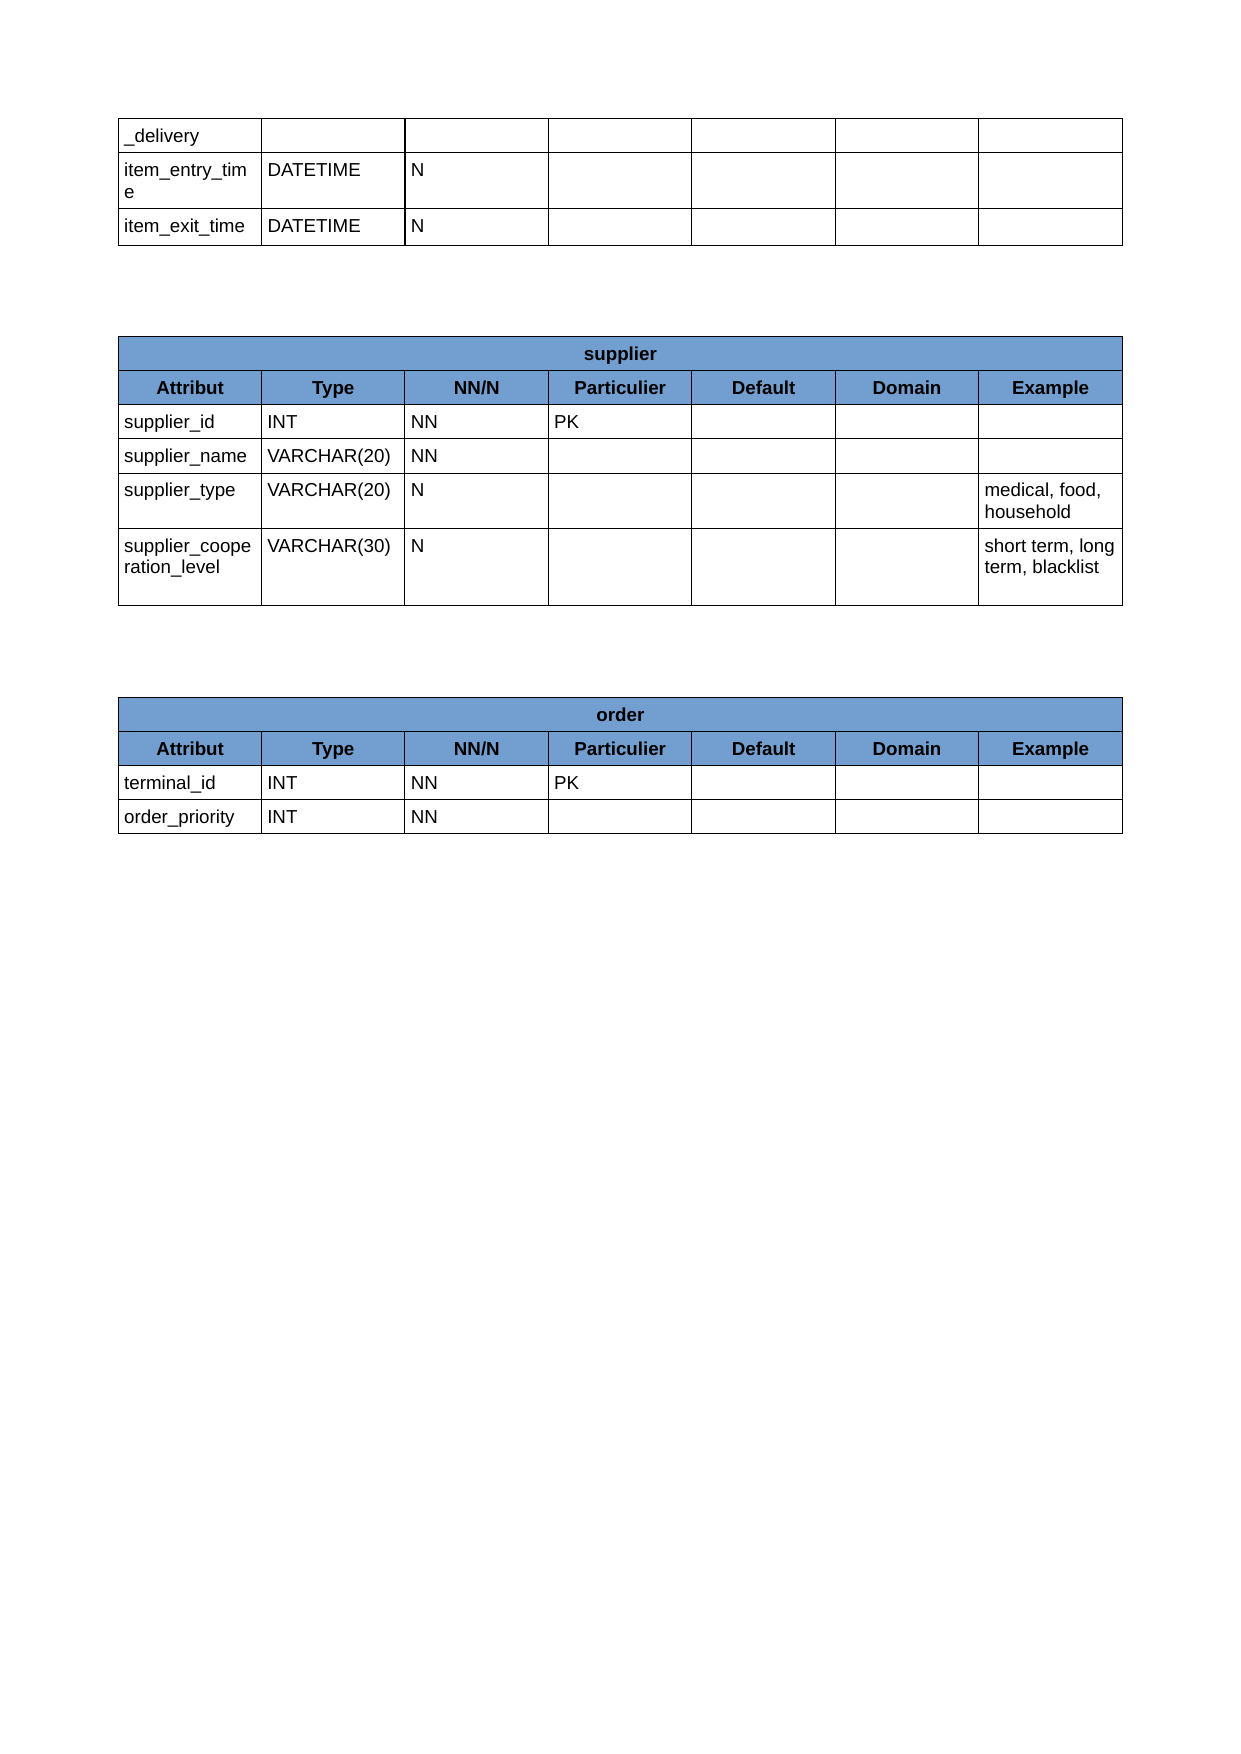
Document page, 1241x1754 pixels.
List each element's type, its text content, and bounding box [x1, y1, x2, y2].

table_cell DATETIME [262, 209, 404, 244]
table_cell [692, 209, 835, 244]
table_cell [836, 209, 978, 244]
table_cell [979, 209, 1122, 244]
table_cell [836, 529, 978, 605]
table_cell [836, 119, 978, 152]
table_cell [836, 800, 978, 833]
table_cell [979, 119, 1122, 152]
table_cell supplier_type [119, 474, 261, 528]
table_cell [979, 766, 1122, 799]
table_cell NN [405, 439, 548, 472]
table_cell [836, 153, 978, 208]
table_cell Particulier [549, 732, 691, 765]
table_cell VARCHAR(20) [262, 439, 404, 472]
table_cell [692, 439, 835, 472]
table_cell [549, 439, 691, 472]
table_cell [549, 209, 691, 244]
table_cell N [406, 153, 548, 208]
table_cell NN [405, 800, 548, 833]
table_cell [692, 474, 835, 528]
table_cell terminal_id [119, 766, 261, 799]
table_cell NN [405, 766, 548, 799]
table_cell item_exit_time [119, 209, 261, 244]
table_cell supplier_cooperation_level [119, 529, 261, 605]
table_cell Particulier [549, 371, 691, 404]
table_cell NN/N [405, 371, 548, 404]
table_cell [692, 529, 835, 605]
table_cell INT [262, 766, 404, 799]
table_cell VARCHAR(30) [262, 529, 404, 605]
table_cell [836, 766, 978, 799]
table_cell [549, 800, 691, 833]
table_cell item_entry_time [119, 153, 261, 208]
table_cell [692, 800, 835, 833]
table_cell order_priority [119, 800, 261, 833]
table_cell [979, 800, 1122, 833]
table_cell [979, 153, 1122, 208]
table_cell [836, 439, 978, 472]
table_cell PK [549, 766, 691, 799]
table_cell INT [262, 800, 404, 833]
table_cell PK [549, 405, 691, 438]
table_cell Domain [836, 371, 978, 404]
table_header order [119, 698, 1122, 731]
table_cell [836, 405, 978, 438]
table_cell NN [405, 405, 548, 438]
table_cell Attribut [119, 732, 261, 765]
table_cell [692, 766, 835, 799]
table_cell [406, 119, 548, 152]
table_cell Example [979, 371, 1122, 404]
table_cell [836, 474, 978, 528]
table_cell [692, 119, 835, 152]
table_cell Example [979, 732, 1122, 765]
table_cell VARCHAR(20) [262, 474, 404, 528]
table_cell DATETIME [262, 153, 404, 208]
table_cell Type [262, 371, 404, 404]
table_cell Type [262, 732, 404, 765]
table_cell Attribut [119, 371, 261, 404]
table_cell Default [692, 371, 835, 404]
table_cell INT [262, 405, 404, 438]
table_cell [549, 474, 691, 528]
table_cell [979, 439, 1122, 472]
table_cell [692, 153, 835, 208]
table_header supplier [119, 337, 1122, 370]
table_cell [549, 119, 691, 152]
table_cell _delivery [119, 119, 261, 152]
table_cell supplier_name [119, 439, 261, 472]
table_cell [549, 153, 691, 208]
table_cell [262, 119, 404, 152]
table_cell NN/N [405, 732, 548, 765]
table_cell [549, 529, 691, 605]
table_cell N [406, 209, 548, 244]
table_cell [979, 405, 1122, 438]
table_cell [692, 405, 835, 438]
table_cell N [405, 474, 548, 528]
table_cell supplier_id [119, 405, 261, 438]
table_cell Domain [836, 732, 978, 765]
table_cell Default [692, 732, 835, 765]
table_cell N [405, 529, 548, 605]
table_cell short term, long term, blacklist [979, 529, 1122, 605]
table_cell medical, food, household [979, 474, 1122, 528]
